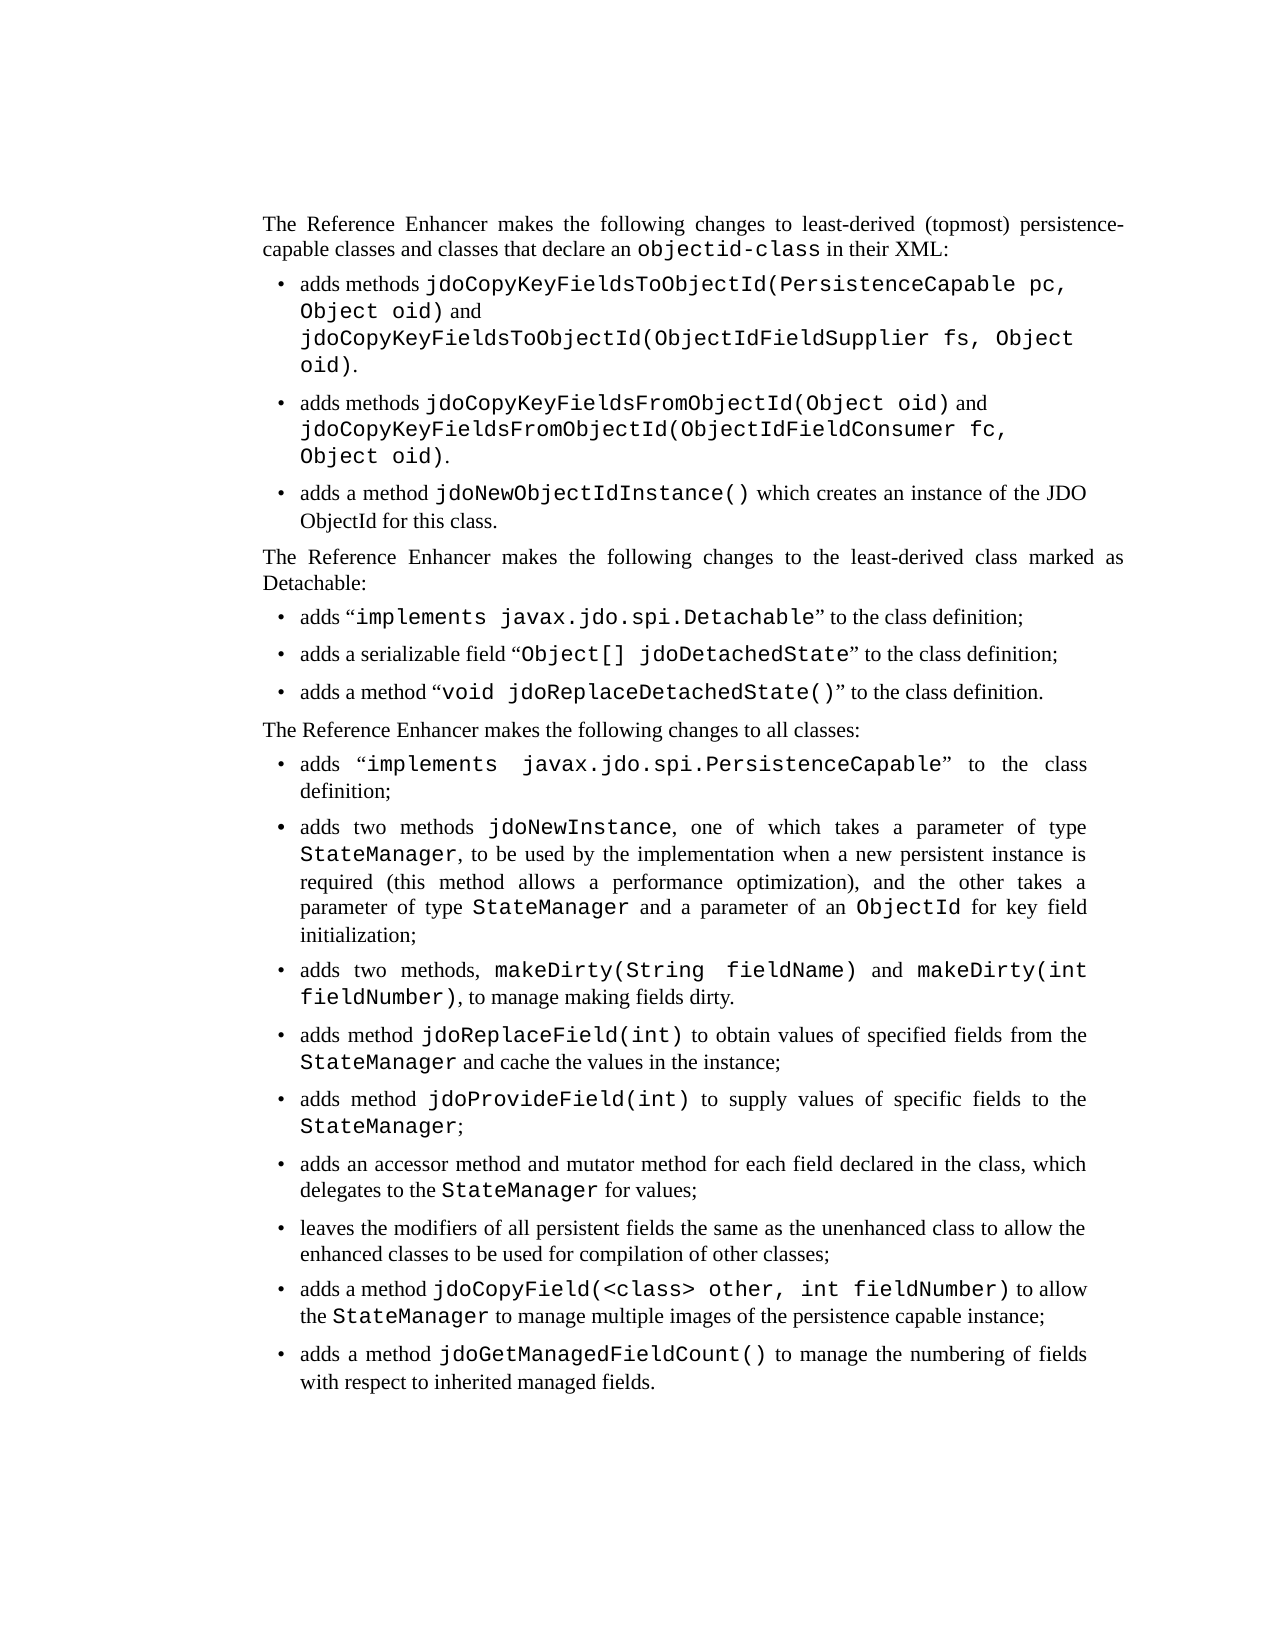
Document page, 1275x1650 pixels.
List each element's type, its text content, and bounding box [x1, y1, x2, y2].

text • adds a method “void jdoReplaceDetachedState()” to the class definition. [277, 679, 1087, 706]
text • adds “implements javax.jdo.spi.Detachable” to the class definition; [277, 604, 1087, 631]
text • A20.3-21 [adds a method jdoNewObjectIdInstance() which creates an instance of the JDO ObjectId for this class.] [277, 480, 1087, 533]
text • A20.3-0 [adds “implements javax.jdo.spi.PersistenceCapable” to the class definition;] [277, 751, 1087, 803]
text • adds a serializable field “Object[] jdoDetachedState” to the class definition; [277, 641, 1087, 668]
text • A20.3-7 [adds method jdoReplaceField(int) to obtain values of specified fields from the StateManager and cache the values in the instance;] [277, 1022, 1087, 1076]
text • adds two methods, makeDirty(String fieldName) and makeDirty(int fieldNumber), to manage making fields dirty. [277, 957, 1087, 1011]
text • A20.3-6 [adds two methods jdoNewInstance, one of which takes a parameter of type StateManager, to be used by the implementation when a new persistent instance is required (this method allows a performance optimization), and the other takes a parameter of type StateManager and a parameter of an ObjectId for key field initialization;] [277, 814, 1087, 947]
text The Reference Enhancer makes the following changes to all classes: [262, 716, 1125, 742]
text • A20.3-22 [adds methods jdoCopyKeyFieldsToObjectId(PersistenceCapable pc, Object oid)] and A20.3-23 [jdoCopyKeyFieldsToObjectId(ObjectIdFieldSupplier fs, Object oid).] [277, 271, 1087, 379]
text • A20.3-29 [adds methods jdoCopyKeyFieldsFromObjectId(Object oid) and jdoCopyKeyFieldsFromObjectId(ObjectIdFieldConsumer fc, Object oid).] [277, 390, 1087, 470]
text • leaves the modifiers of all persistent fields the same as the unenhanced class to allow the enhanced classes to be used for compilation of other classes; [277, 1214, 1087, 1266]
text The Reference Enhancer makes the following changes to the least-derived class marked as Detachable: [262, 543, 1125, 596]
text The Reference Enhancer makes the following changes to least-derived (topmost) persistence-capable classes and classes that declare an objectid-class in their XML: [262, 210, 1125, 263]
text • A20.3-12 [adds a method jdoGetManagedFieldCount()] to manage the numbering of fields with respect to inherited managed fields. [277, 1341, 1087, 1394]
text • A20.3-8 [adds method jdoProvideField(int) to supply values of specific fields to the StateManager;] [277, 1086, 1087, 1140]
text • A20.3-11 [adds a method jdoCopyField(<class> other, int fieldNumber)] to allow the StateManager to manage multiple images of the persistence capable instance; [277, 1276, 1087, 1330]
text • A20.3-9 [adds an accessor method and mutator method for each field declared in the class, which delegates to the StateManager for values;] [277, 1151, 1087, 1203]
